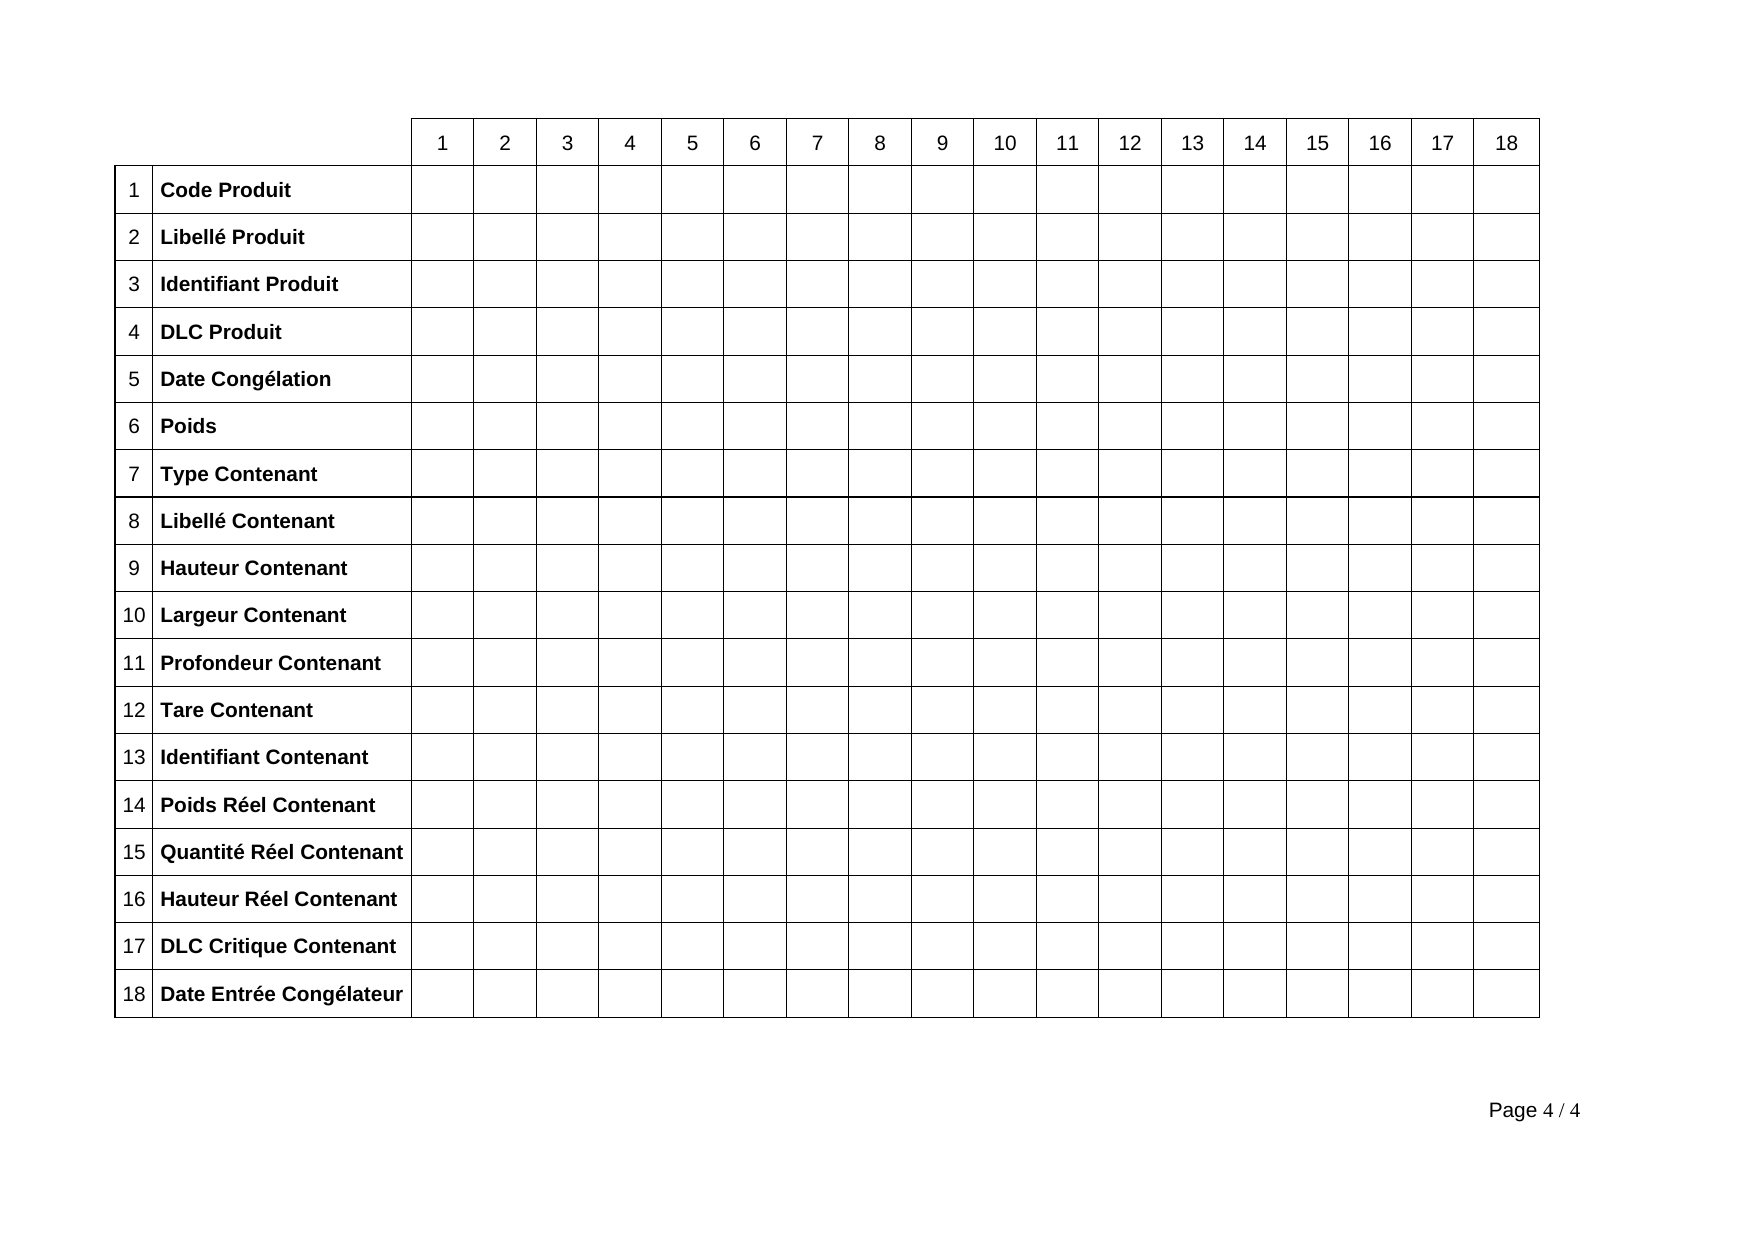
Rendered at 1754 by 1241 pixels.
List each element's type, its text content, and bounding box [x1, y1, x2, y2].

table_cell [849, 687, 911, 733]
table_cell [974, 261, 1036, 307]
table_cell [1474, 498, 1539, 544]
table_cell 1 [116, 166, 152, 213]
table_cell 17 [116, 923, 152, 969]
table_cell [1099, 592, 1161, 638]
table_cell DLC Critique Contenant [153, 923, 411, 969]
table_cell [1224, 214, 1286, 260]
table_cell [1474, 970, 1539, 1017]
table_cell 10 [116, 592, 152, 638]
table_header 6 [724, 119, 786, 165]
table_cell [724, 734, 786, 780]
table_cell [1349, 970, 1411, 1017]
table_cell [1474, 876, 1539, 922]
table_cell [724, 876, 786, 922]
table_cell [1162, 734, 1223, 780]
table_cell [912, 261, 973, 307]
table_cell [1412, 923, 1473, 969]
table_cell [974, 356, 1036, 402]
table_cell [849, 356, 911, 402]
table_cell [912, 829, 973, 875]
table_cell [1349, 592, 1411, 638]
table_cell [412, 687, 473, 733]
table_cell [1099, 829, 1161, 875]
table_cell Identifiant Produit [153, 261, 411, 307]
table_cell [599, 498, 661, 544]
table_cell Code Produit [153, 166, 411, 213]
table_header 12 [1099, 119, 1161, 165]
table_cell [662, 498, 723, 544]
table_cell [1037, 498, 1098, 544]
table_cell [1287, 781, 1348, 827]
table_cell [1224, 639, 1286, 686]
table_cell [662, 639, 723, 686]
table_cell [474, 403, 536, 449]
table_cell [1412, 498, 1473, 544]
table_cell [412, 214, 473, 260]
table_cell [1412, 403, 1473, 449]
table_cell [412, 970, 473, 1017]
table_cell [1099, 166, 1161, 213]
table_cell [599, 592, 661, 638]
table_cell [724, 592, 786, 638]
table_cell [662, 734, 723, 780]
table_cell [787, 403, 848, 449]
table_cell [849, 261, 911, 307]
table_header [153, 118, 411, 165]
table_cell [1474, 639, 1539, 686]
table_cell [849, 734, 911, 780]
table_header 13 [1162, 119, 1223, 165]
table_cell [1349, 308, 1411, 354]
table_cell [1474, 829, 1539, 875]
table_cell [724, 450, 786, 496]
table_cell [974, 687, 1036, 733]
table_cell [1349, 450, 1411, 496]
table_cell [1162, 450, 1223, 496]
table_cell [1474, 687, 1539, 733]
table_cell [1224, 308, 1286, 354]
table_cell [912, 545, 973, 591]
table_cell [474, 356, 536, 402]
table_cell [662, 781, 723, 827]
table_cell [599, 876, 661, 922]
table_cell [1287, 308, 1348, 354]
table_cell [474, 923, 536, 969]
table_cell [912, 308, 973, 354]
table_header 4 [599, 119, 661, 165]
table_cell [912, 970, 973, 1017]
table_cell [474, 970, 536, 1017]
table_cell [537, 450, 598, 496]
table_cell [537, 970, 598, 1017]
table_header 2 [474, 119, 536, 165]
table_cell [662, 970, 723, 1017]
table_cell DLC Produit [153, 308, 411, 354]
table_cell [849, 923, 911, 969]
table_cell [1287, 639, 1348, 686]
table_cell [474, 734, 536, 780]
table_cell Type Contenant [153, 450, 411, 496]
table_cell [474, 308, 536, 354]
table_cell [1037, 970, 1098, 1017]
table_cell [412, 781, 473, 827]
table_cell [474, 781, 536, 827]
table_cell [1224, 829, 1286, 875]
table_cell [662, 214, 723, 260]
table_cell [474, 214, 536, 260]
table_cell [1349, 734, 1411, 780]
table_cell [974, 403, 1036, 449]
table_cell 7 [116, 450, 152, 496]
table_cell [1349, 687, 1411, 733]
table_cell [1162, 214, 1223, 260]
table_cell [1224, 166, 1286, 213]
table_cell [599, 166, 661, 213]
table_cell [974, 308, 1036, 354]
table_cell 9 [116, 545, 152, 591]
table_cell [1037, 166, 1098, 213]
table_cell [1287, 403, 1348, 449]
table_cell [599, 639, 661, 686]
table_cell 14 [116, 781, 152, 827]
table_cell [849, 876, 911, 922]
table_cell [662, 687, 723, 733]
table_cell [1224, 781, 1286, 827]
table_cell [1037, 876, 1098, 922]
table_cell [1474, 166, 1539, 213]
table_cell [662, 829, 723, 875]
table_cell [1099, 970, 1161, 1017]
table_cell [412, 450, 473, 496]
table_cell [1099, 214, 1161, 260]
table_header 15 [1287, 119, 1348, 165]
table_cell [787, 592, 848, 638]
table_cell [1412, 545, 1473, 591]
table_cell [912, 498, 973, 544]
table_cell [849, 498, 911, 544]
table_cell [1162, 166, 1223, 213]
table_cell [1037, 781, 1098, 827]
table_header 9 [912, 119, 973, 165]
table_cell [724, 545, 786, 591]
table_cell [474, 545, 536, 591]
table_cell [1037, 356, 1098, 402]
table_cell Poids [153, 403, 411, 449]
table_cell [1287, 829, 1348, 875]
table_cell Largeur Contenant [153, 592, 411, 638]
table_cell [412, 498, 473, 544]
table_cell [974, 970, 1036, 1017]
table_cell [1349, 781, 1411, 827]
table_cell [1037, 923, 1098, 969]
table_cell [724, 261, 786, 307]
table_cell [1474, 781, 1539, 827]
table_cell [1287, 970, 1348, 1017]
table_cell 12 [116, 687, 152, 733]
table_cell [1287, 545, 1348, 591]
table_cell [1412, 687, 1473, 733]
table_cell [1349, 214, 1411, 260]
table_cell Identifiant Contenant [153, 734, 411, 780]
table_cell [974, 639, 1036, 686]
table_cell [1412, 214, 1473, 260]
table_cell [599, 829, 661, 875]
table_cell [1224, 687, 1286, 733]
table_cell [599, 450, 661, 496]
table_cell [537, 214, 598, 260]
table_cell [537, 687, 598, 733]
table_cell [1162, 308, 1223, 354]
table_cell [599, 308, 661, 354]
table_cell [412, 876, 473, 922]
table_cell [1287, 450, 1348, 496]
table_header 3 [537, 119, 598, 165]
table_cell [662, 403, 723, 449]
table_cell [474, 450, 536, 496]
table_cell [912, 592, 973, 638]
table_cell [1099, 687, 1161, 733]
table_cell [724, 781, 786, 827]
table_cell [912, 687, 973, 733]
table_header [115, 118, 153, 165]
table_header 1 [412, 119, 473, 165]
table_cell [787, 308, 848, 354]
table_cell [662, 308, 723, 354]
table_cell [1287, 876, 1348, 922]
table_cell [412, 829, 473, 875]
table_cell 5 [116, 356, 152, 402]
table_cell [412, 592, 473, 638]
table_cell [1412, 356, 1473, 402]
table_header 7 [787, 119, 848, 165]
table_cell [974, 166, 1036, 213]
table_cell 3 [116, 261, 152, 307]
table_cell [974, 545, 1036, 591]
table_cell [974, 214, 1036, 260]
table_cell [724, 923, 786, 969]
table_cell [912, 734, 973, 780]
table_cell [724, 970, 786, 1017]
table_cell 4 [116, 308, 152, 354]
table_cell [1037, 687, 1098, 733]
table_cell [1037, 450, 1098, 496]
table_cell [537, 545, 598, 591]
table_cell [1287, 356, 1348, 402]
table_cell [787, 876, 848, 922]
table_header 14 [1224, 119, 1286, 165]
table_cell [1037, 545, 1098, 591]
table_cell [1037, 592, 1098, 638]
table_cell [1349, 876, 1411, 922]
table_cell Quantité Réel Contenant [153, 829, 411, 875]
table_cell [599, 923, 661, 969]
table_cell [1412, 592, 1473, 638]
table_header 5 [662, 119, 723, 165]
table_cell Tare Contenant [153, 687, 411, 733]
table_cell [1412, 308, 1473, 354]
table_cell [1224, 592, 1286, 638]
table_cell [1224, 403, 1286, 449]
table_cell [1474, 734, 1539, 780]
table_cell [474, 639, 536, 686]
table_cell [662, 592, 723, 638]
table_cell [1474, 923, 1539, 969]
table_header 11 [1037, 119, 1098, 165]
table_cell [912, 166, 973, 213]
table_cell [787, 498, 848, 544]
table_cell [412, 639, 473, 686]
table_cell [1162, 876, 1223, 922]
table_cell [1037, 829, 1098, 875]
table_cell [1162, 403, 1223, 449]
table_cell [537, 829, 598, 875]
table_cell [474, 829, 536, 875]
table_cell [1412, 781, 1473, 827]
table_cell [1037, 403, 1098, 449]
table_cell [1099, 403, 1161, 449]
table_cell [724, 829, 786, 875]
table_cell [849, 829, 911, 875]
table_cell [1099, 876, 1161, 922]
table_cell [537, 261, 598, 307]
table_cell [1349, 545, 1411, 591]
table_cell [849, 450, 911, 496]
table_cell [1412, 639, 1473, 686]
table_cell [537, 592, 598, 638]
table_cell [1224, 876, 1286, 922]
table_cell [412, 356, 473, 402]
table_cell [1287, 734, 1348, 780]
table_cell [849, 308, 911, 354]
table_cell [662, 545, 723, 591]
table_cell Poids Réel Contenant [153, 781, 411, 827]
table_cell [599, 261, 661, 307]
table_cell [1224, 261, 1286, 307]
table_cell [474, 876, 536, 922]
table_cell [1224, 498, 1286, 544]
table_cell [599, 356, 661, 402]
table_cell [1474, 545, 1539, 591]
table_cell [724, 639, 786, 686]
table_cell [662, 923, 723, 969]
table_cell [974, 498, 1036, 544]
table_cell [1162, 687, 1223, 733]
table_cell [1099, 261, 1161, 307]
table_cell [912, 876, 973, 922]
table_cell [1099, 734, 1161, 780]
table_cell [1349, 498, 1411, 544]
table_cell [787, 639, 848, 686]
table_cell 18 [116, 970, 152, 1017]
table_cell [599, 970, 661, 1017]
table_cell [1349, 166, 1411, 213]
table_cell [1474, 403, 1539, 449]
table_cell [1224, 923, 1286, 969]
table_cell [724, 498, 786, 544]
table_cell 15 [116, 829, 152, 875]
table_cell [537, 734, 598, 780]
table_cell [849, 592, 911, 638]
table_cell [1474, 308, 1539, 354]
table_cell [474, 592, 536, 638]
table_cell [1349, 261, 1411, 307]
table_cell [1412, 876, 1473, 922]
table_cell [1349, 403, 1411, 449]
table_cell [912, 450, 973, 496]
table_cell Hauteur Réel Contenant [153, 876, 411, 922]
table_cell [1474, 261, 1539, 307]
table_cell [912, 781, 973, 827]
table_cell [974, 923, 1036, 969]
table_cell [1162, 592, 1223, 638]
table_cell [537, 781, 598, 827]
table_cell [1037, 308, 1098, 354]
table_cell [1224, 734, 1286, 780]
table_cell [1349, 356, 1411, 402]
table_cell [1162, 781, 1223, 827]
table_cell [787, 687, 848, 733]
table_cell [1224, 356, 1286, 402]
table_cell 16 [116, 876, 152, 922]
table_cell [849, 781, 911, 827]
table_cell 8 [116, 498, 152, 544]
table_cell [1474, 214, 1539, 260]
table_cell [724, 687, 786, 733]
table_cell Libellé Produit [153, 214, 411, 260]
table_cell [974, 450, 1036, 496]
table_cell [1349, 923, 1411, 969]
table_cell [1474, 592, 1539, 638]
table_header 8 [849, 119, 911, 165]
table_cell [974, 876, 1036, 922]
table_header 10 [974, 119, 1036, 165]
table_cell [537, 308, 598, 354]
table_cell [1037, 261, 1098, 307]
table_cell [474, 498, 536, 544]
table_cell [1287, 923, 1348, 969]
table_cell [1412, 450, 1473, 496]
table_cell [662, 450, 723, 496]
table_cell [1099, 781, 1161, 827]
table_cell [1287, 214, 1348, 260]
table_cell [1474, 450, 1539, 496]
table_cell [1162, 970, 1223, 1017]
table_cell [1162, 545, 1223, 591]
table_cell [412, 166, 473, 213]
table_cell [787, 261, 848, 307]
table_cell [849, 166, 911, 213]
table_cell [662, 876, 723, 922]
table_cell [1037, 734, 1098, 780]
table_cell [1474, 356, 1539, 402]
table_cell [537, 403, 598, 449]
table_cell [912, 403, 973, 449]
table_cell [599, 545, 661, 591]
table_cell [974, 734, 1036, 780]
table_cell [1099, 639, 1161, 686]
table_cell [1287, 498, 1348, 544]
table_cell [1287, 592, 1348, 638]
table_cell [787, 166, 848, 213]
table_cell [1349, 829, 1411, 875]
table_cell [537, 166, 598, 213]
table_cell [724, 166, 786, 213]
table_cell [1224, 450, 1286, 496]
table_cell [599, 687, 661, 733]
table_cell [787, 545, 848, 591]
table_header 18 [1474, 119, 1539, 165]
table_cell [1037, 214, 1098, 260]
table_cell [412, 923, 473, 969]
table_cell [599, 781, 661, 827]
table_cell [787, 829, 848, 875]
table_cell [1287, 166, 1348, 213]
table_cell [537, 356, 598, 402]
table_cell [1099, 923, 1161, 969]
table_cell 11 [116, 639, 152, 686]
table_cell [912, 356, 973, 402]
table_cell [1287, 261, 1348, 307]
table_cell [412, 261, 473, 307]
table_cell [1412, 734, 1473, 780]
table_cell [724, 308, 786, 354]
table_cell [849, 545, 911, 591]
table_cell [787, 356, 848, 402]
table_cell [1224, 545, 1286, 591]
table_cell [1412, 261, 1473, 307]
table_cell [537, 876, 598, 922]
table_cell [849, 970, 911, 1017]
table_cell [537, 923, 598, 969]
table_cell [849, 403, 911, 449]
table_cell [1099, 450, 1161, 496]
table_cell [599, 403, 661, 449]
table_cell [474, 687, 536, 733]
table_cell [537, 639, 598, 686]
table_cell 6 [116, 403, 152, 449]
table_cell [537, 498, 598, 544]
table_cell [974, 829, 1036, 875]
table_cell [412, 308, 473, 354]
table_cell 13 [116, 734, 152, 780]
table_cell [1099, 308, 1161, 354]
table_cell [849, 214, 911, 260]
table_cell [599, 734, 661, 780]
table_cell [474, 261, 536, 307]
table_cell Date Congélation [153, 356, 411, 402]
table_cell [724, 356, 786, 402]
table_cell [1099, 498, 1161, 544]
table_cell [412, 734, 473, 780]
table_cell [1349, 639, 1411, 686]
table_cell [662, 166, 723, 213]
table_cell Date Entrée Congélateur [153, 970, 411, 1017]
table_cell [1412, 829, 1473, 875]
table_cell [1162, 356, 1223, 402]
table_cell [724, 214, 786, 260]
table_cell [912, 639, 973, 686]
table_cell [974, 592, 1036, 638]
table_cell [1162, 829, 1223, 875]
table_cell [412, 403, 473, 449]
table_cell [787, 734, 848, 780]
table_cell [787, 214, 848, 260]
table_cell [1412, 970, 1473, 1017]
table_cell [1162, 498, 1223, 544]
table_cell [662, 356, 723, 402]
table_cell [1162, 639, 1223, 686]
table_cell [599, 214, 661, 260]
table_cell [1162, 923, 1223, 969]
table_cell Hauteur Contenant [153, 545, 411, 591]
table_cell [1224, 970, 1286, 1017]
table_cell [1412, 166, 1473, 213]
table_cell [1287, 687, 1348, 733]
table_header 16 [1349, 119, 1411, 165]
table_cell 2 [116, 214, 152, 260]
table_cell [787, 781, 848, 827]
table_header 17 [1412, 119, 1473, 165]
table_cell [412, 545, 473, 591]
table_cell [474, 166, 536, 213]
table_cell [662, 261, 723, 307]
table_cell [912, 923, 973, 969]
table_cell [1099, 356, 1161, 402]
table_cell [1037, 639, 1098, 686]
table_cell Profondeur Contenant [153, 639, 411, 686]
table_cell [1099, 545, 1161, 591]
table_cell [1162, 261, 1223, 307]
table_cell [787, 923, 848, 969]
table_cell [787, 450, 848, 496]
table_cell [787, 970, 848, 1017]
table_cell [724, 403, 786, 449]
table_cell [912, 214, 973, 260]
table_cell [974, 781, 1036, 827]
table_cell Libellé Contenant [153, 498, 411, 544]
table_cell [849, 639, 911, 686]
